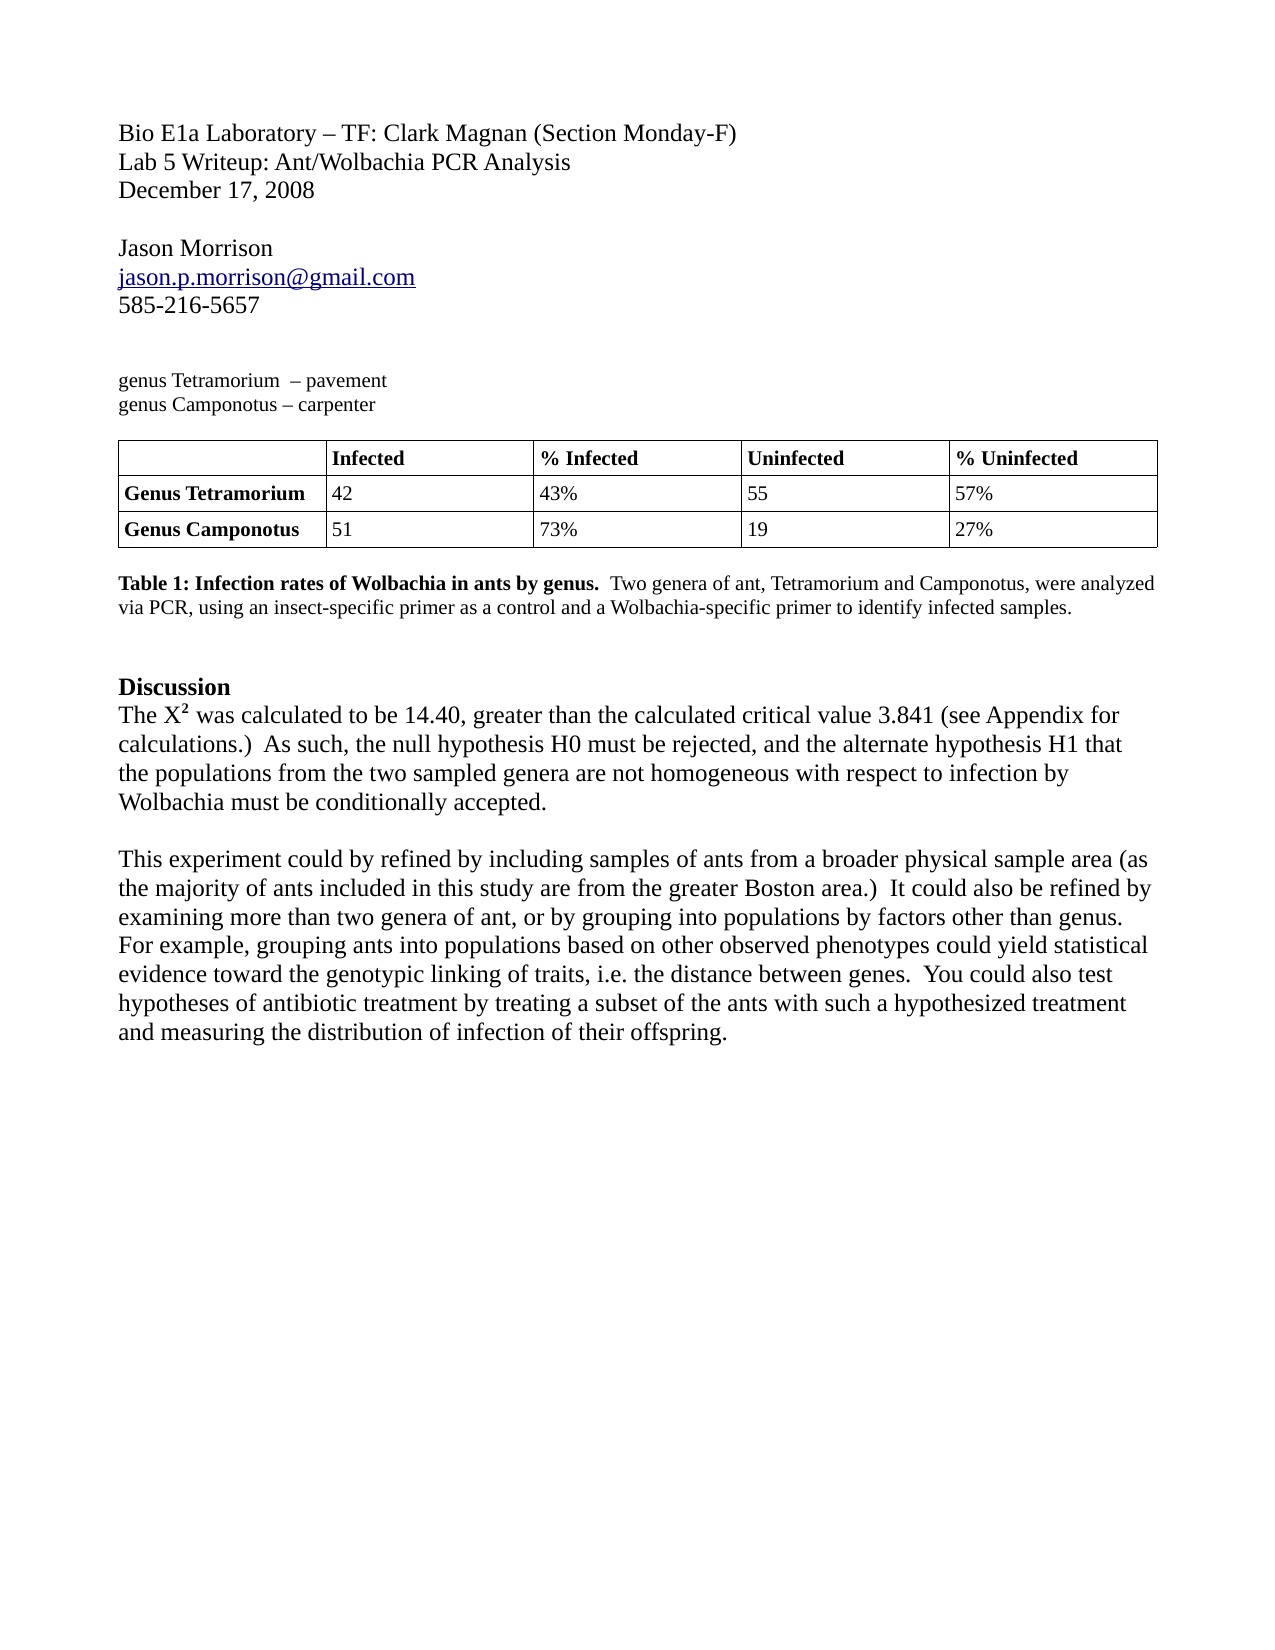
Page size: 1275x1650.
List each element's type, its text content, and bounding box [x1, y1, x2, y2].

table_header [119, 441, 326, 475]
text Discussion [118, 672, 1157, 700]
table_header Infected [327, 441, 533, 475]
table_cell 43% [534, 476, 741, 511]
text jason.p.morrison@gmail.com [118, 262, 1157, 291]
text Bio E1a Laboratory – TF: Clark Magnan (Section Monday-F) [118, 118, 1157, 147]
text This experiment could by refined by including samples of ants from a broader physical sample area (as the majority of ants included in this study are from the greater Boston area.) It could also be refined by examining more than two genera of ant, or by grouping into populations by factors other than genus. For example, grouping ants into populations based on other observed phenotypes could yield statistical evidence toward the genotypic linking of traits, i.e. the distance between genes. You could also test hypotheses of antibiotic treatment by treating a subset of the ants with such a hypothesized treatment and measuring the distribution of infection of their offspring. [118, 844, 1157, 1045]
text genus Tetramorium – pavement [118, 367, 1157, 392]
table_cell 57% [950, 476, 1157, 511]
table_cell 55 [742, 476, 949, 511]
table_header % Uninfected [950, 441, 1157, 475]
table_header % Infected [534, 441, 741, 475]
text Jason Morrison [118, 233, 1157, 262]
table_cell 73% [534, 512, 741, 547]
table_header Uninfected [742, 441, 949, 475]
text 585-216-5657 [118, 291, 1157, 319]
table_cell 51 [327, 512, 533, 547]
text The X2 was calculated to be 14.40, greater than the calculated critical value 3.841 (see Appendix for calculations.) As such, the null hypothesis H0 must be rejected, and the alternate hypothesis H1 that the populations from the two sampled genera are not homogeneous with respect to infection by Wolbachia must be conditionally accepted. [118, 700, 1157, 815]
table_cell 42 [327, 476, 533, 511]
table_cell 27% [950, 512, 1157, 547]
table_cell Genus Tetramorium [119, 476, 326, 511]
table_cell 19 [742, 512, 949, 547]
text Table 1: Infection rates of Wolbachia in ants by genus. Two genera of ant, Tetramorium and Camponotus, were analyzed via PCR, using an insect-specific primer as a control and a Wolbachia-specific primer to identify infected samples. [118, 571, 1157, 619]
text December 17, 2008 [118, 176, 1157, 204]
text Lab 5 Writeup: Ant/Wolbachia PCR Analysis [118, 147, 1157, 176]
text genus Camponotus – carpenter [118, 392, 1157, 416]
table_cell Genus Camponotus [119, 512, 326, 547]
